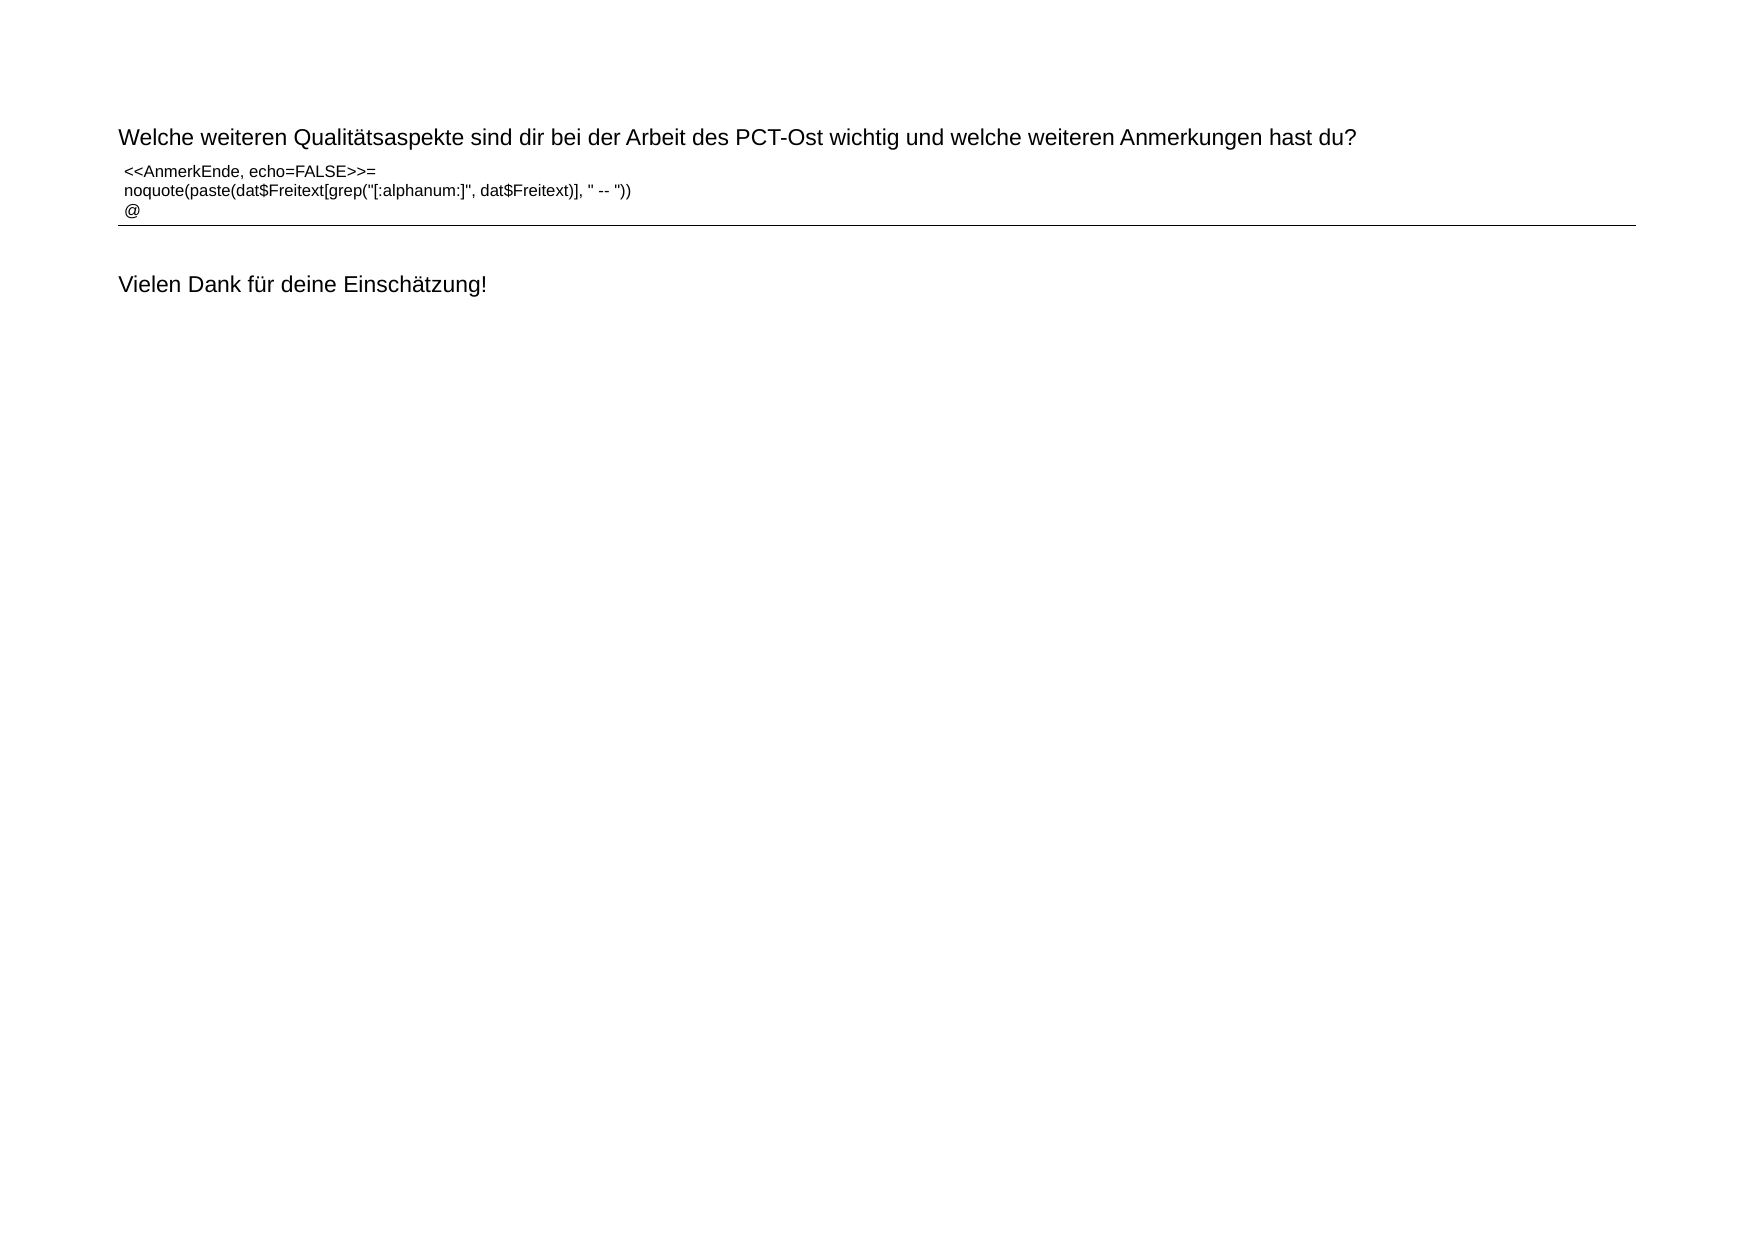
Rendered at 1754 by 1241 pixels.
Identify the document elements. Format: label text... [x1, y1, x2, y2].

table_header <<AnmerkEnde, echo=FALSE>>= noquote(paste(dat$Freitext[grep("[:alphanum:]", dat$Freitext)], " -- ")) @ [118, 156, 1636, 225]
text Vielen Dank für deine Einschätzung! [118, 271, 1636, 297]
text Welche weiteren Qualitätsaspekte sind dir bei der Arbeit des PCT-Ost wichtig und welche weiteren Anmerkungen hast du? [118, 124, 1636, 150]
